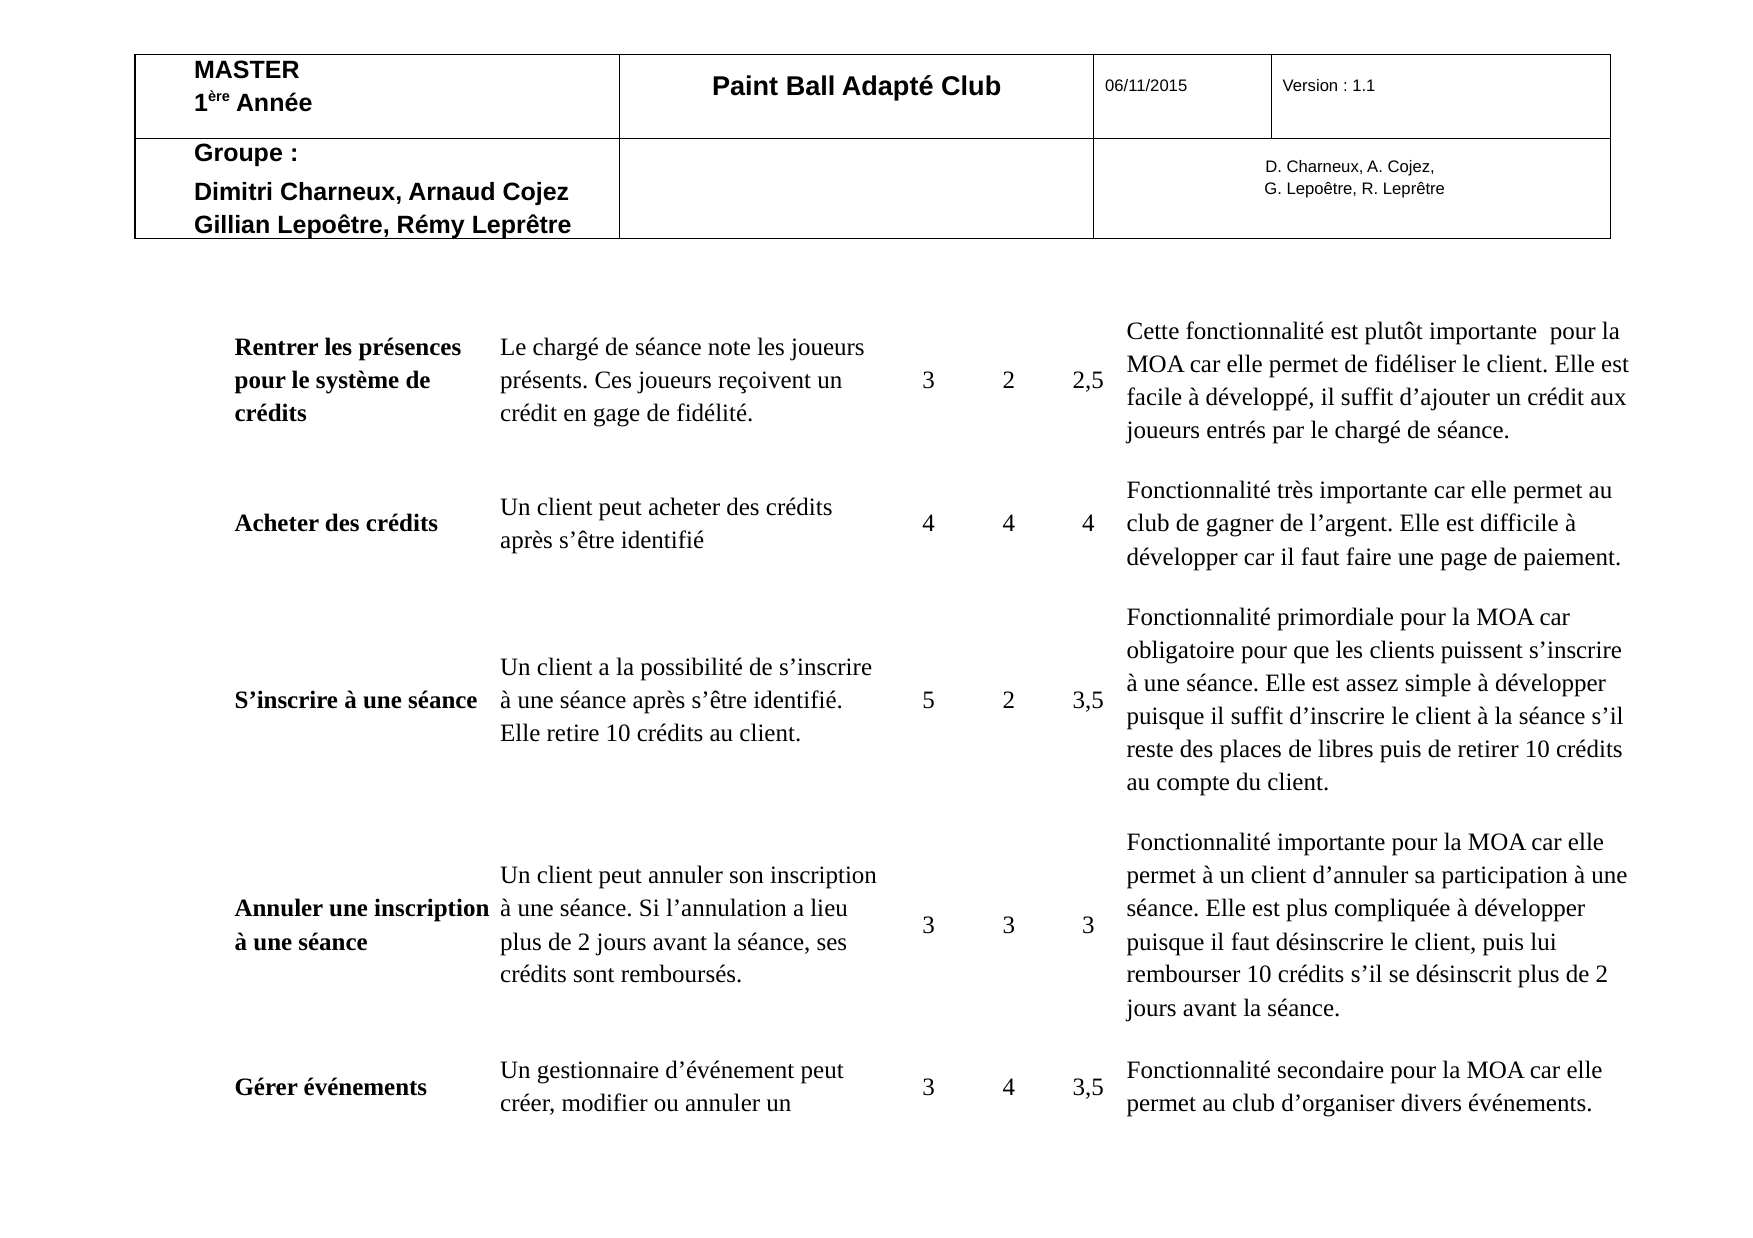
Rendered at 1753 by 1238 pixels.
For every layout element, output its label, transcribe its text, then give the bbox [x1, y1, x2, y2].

table_cell Fonctionnalité primordiale pour la MOA car obligatoire pour que les clients puissent s’inscrire à une séance. Elle est assez simple à développer puisque il suffit d’inscrire le client à la séance s’il reste des places de libres puis de retirer 10 crédits au compte du client. [1126, 603, 1633, 796]
table_cell [889, 444, 967, 475]
table_cell Annuler une inscription à une séance [234, 828, 500, 1021]
table_cell [234, 444, 500, 475]
table_cell 3 [889, 828, 967, 1021]
table_cell [500, 444, 889, 475]
table_cell Un client peut annuler son inscription à une séance. Si l’annulation a lieu plus de 2 jours avant la séance, ses crédits sont remboursés. [500, 828, 889, 1021]
table_cell 3 [967, 828, 1050, 1021]
table_cell Fonctionnalité importante pour la MOA car elle permet à un client d’annuler sa participation à une séance. Elle est plus compliquée à développer puisque il faut désinscrire le client, puis lui rembourser 10 crédits s’il se désinscrit plus de 2 jours avant la séance. [1126, 828, 1633, 1021]
table_cell 2 [967, 603, 1050, 796]
table_cell [234, 285, 500, 316]
table_cell [234, 1021, 500, 1053]
table_cell [1126, 285, 1633, 316]
table_cell [967, 571, 1050, 602]
table_cell [500, 1021, 889, 1053]
table_cell [967, 796, 1050, 827]
table_cell 2,5 [1050, 316, 1126, 443]
table_cell 3 [889, 1053, 967, 1120]
table_cell [500, 571, 889, 602]
table_cell [234, 571, 500, 602]
table_cell Cette fonctionnalité est plutôt importante pour la MOA car elle permet de fidéliser le client. Elle est facile à développé, il suffit d’ajouter un crédit aux joueurs entrés par le chargé de séance. [1126, 316, 1633, 443]
table_cell [889, 571, 967, 602]
table_cell 5 [889, 603, 967, 796]
table_cell 3,5 [1050, 603, 1126, 796]
table_cell 4 [967, 1053, 1050, 1120]
table_cell [1126, 1021, 1633, 1053]
table_cell 3,5 [1050, 1053, 1126, 1120]
table_cell Un client peut acheter des crédits après s’être identifié [500, 475, 889, 571]
table_cell [967, 285, 1050, 316]
table_cell 3 [889, 316, 967, 443]
table_cell [967, 444, 1050, 475]
table_cell [1050, 796, 1126, 827]
table_cell [889, 796, 967, 827]
table_cell [889, 1021, 967, 1053]
table_cell [889, 285, 967, 316]
table_cell [1050, 571, 1126, 602]
table_cell 3 [1050, 828, 1126, 1021]
table_cell [234, 796, 500, 827]
table_cell [1126, 796, 1633, 827]
table_cell [967, 1021, 1050, 1053]
table_cell 4 [967, 475, 1050, 571]
table_cell [500, 285, 889, 316]
table_cell Un client a la possibilité de s’inscrire à une séance après s’être identifié. Elle retire 10 crédits au client. [500, 603, 889, 796]
table_cell 4 [1050, 475, 1126, 571]
table_cell Fonctionnalité très importante car elle permet au club de gagner de l’argent. Elle est difficile à développer car il faut faire une page de paiement. [1126, 475, 1633, 571]
table_cell [500, 796, 889, 827]
table_cell [1126, 444, 1633, 475]
table_cell S’inscrire à une séance [234, 603, 500, 796]
table_cell 4 [889, 475, 967, 571]
table_cell [1050, 444, 1126, 475]
table_cell Rentrer les présences pour le système de crédits [234, 316, 500, 443]
table_cell Acheter des crédits [234, 475, 500, 571]
table_cell 2 [967, 316, 1050, 443]
table_cell Le chargé de séance note les joueurs présents. Ces joueurs reçoivent un crédit en gage de fidélité. [500, 316, 889, 443]
table_cell [1126, 571, 1633, 602]
table_cell Fonctionnalité secondaire pour la MOA car elle permet au club d’organiser divers événements. [1126, 1053, 1633, 1120]
table_cell Gérer événements [234, 1053, 500, 1120]
table_cell [1050, 1021, 1126, 1053]
table_cell Un gestionnaire d’événement peut créer, modifier ou annuler un [500, 1053, 889, 1120]
table_cell [1050, 285, 1126, 316]
